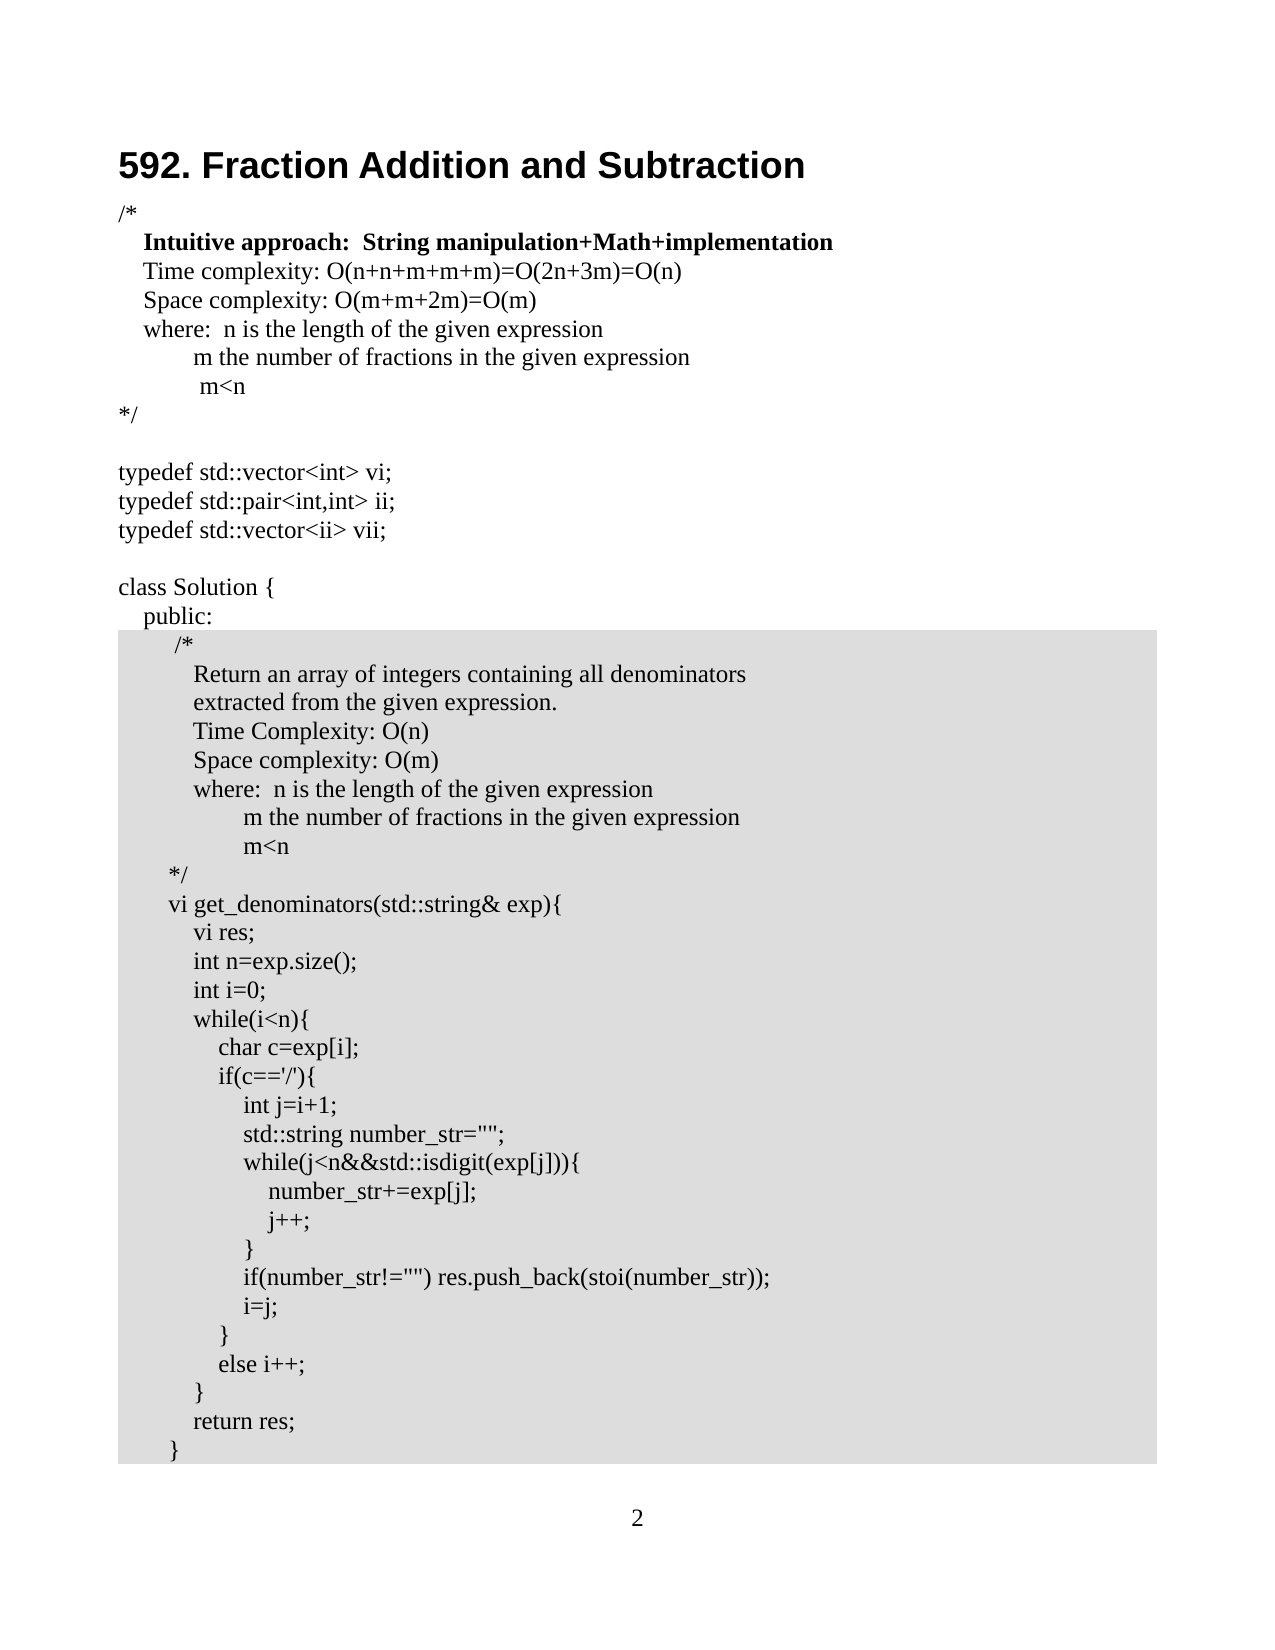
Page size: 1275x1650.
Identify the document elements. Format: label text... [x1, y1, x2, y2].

text char c=exp[i]; [118, 1032, 1157, 1061]
text m the number of fractions in the given expression [118, 342, 1157, 371]
text public: [118, 601, 1157, 630]
text typedef std::pair<int,int> ii; [118, 486, 1157, 515]
text int n=exp.size(); [118, 946, 1157, 975]
text Return an array of integers containing all denominators [118, 659, 1157, 687]
text Time Complexity: O(n) [118, 716, 1157, 745]
text j++; [118, 1205, 1157, 1234]
text else i++; [118, 1349, 1157, 1377]
text } [118, 1234, 1157, 1262]
text m the number of fractions in the given expression [118, 802, 1157, 831]
text std::string number_str=""; [118, 1119, 1157, 1147]
text m<n [118, 371, 1157, 400]
text vi get_denominators(std::string& exp){ [118, 889, 1157, 917]
text i=j; [118, 1291, 1157, 1320]
text Intuitive approach: String manipulation+Math+implementation [118, 227, 1157, 256]
text int i=0; [118, 975, 1157, 1004]
text typedef std::vector<ii> vii; [118, 515, 1157, 544]
text typedef std::vector<int> vi; [118, 457, 1157, 486]
text if(number_str!="") res.push_back(stoi(number_str)); [118, 1262, 1157, 1291]
text class Solution { [118, 572, 1157, 601]
text Space complexity: O(m) [118, 745, 1157, 774]
text number_str+=exp[j]; [118, 1176, 1157, 1205]
text vi res; [118, 917, 1157, 946]
text } [118, 1377, 1157, 1406]
text */ [118, 860, 1157, 889]
text } [118, 1435, 1157, 1464]
text where: n is the length of the given expression [118, 774, 1157, 802]
text */ [118, 400, 1157, 429]
text } [118, 1320, 1157, 1349]
text Time complexity: O(n+n+m+m+m)=O(2n+3m)=O(n) [118, 256, 1157, 285]
text where: n is the length of the given expression [118, 314, 1157, 342]
text while(j<n&&std::isdigit(exp[j])){ [118, 1147, 1157, 1176]
text return res; [118, 1406, 1157, 1435]
text if(c=='/'){ [118, 1061, 1157, 1090]
text Space complexity: O(m+m+2m)=O(m) [118, 285, 1157, 314]
text /* [118, 630, 1157, 659]
text while(i<n){ [118, 1004, 1157, 1032]
text /* [118, 199, 1157, 227]
text m<n [118, 831, 1157, 860]
text int j=i+1; [118, 1090, 1157, 1119]
subtitle 592. Fraction Addition and Subtraction [118, 143, 1157, 186]
text extracted from the given expression. [118, 687, 1157, 716]
